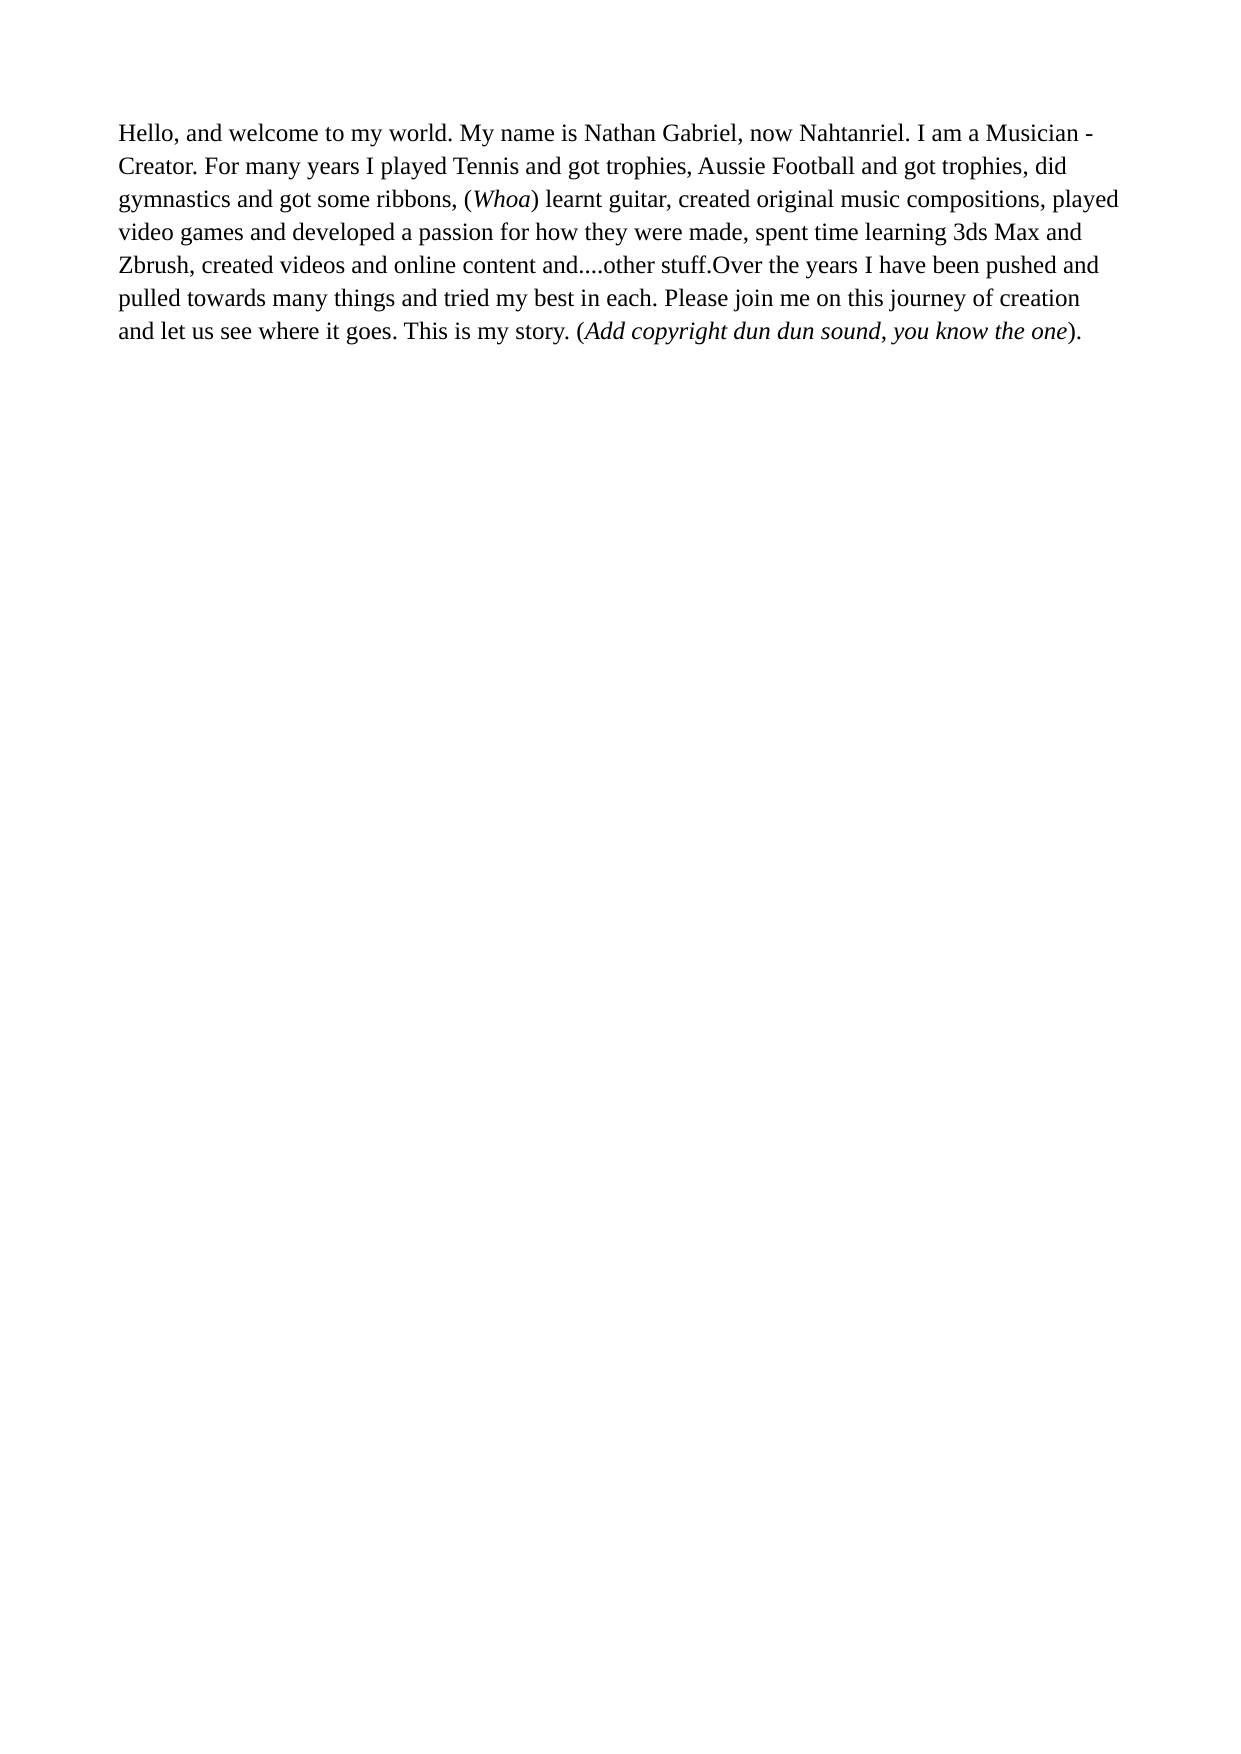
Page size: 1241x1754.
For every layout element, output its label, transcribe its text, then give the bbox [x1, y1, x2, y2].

text Hello, and welcome to my world. My name is Nathan Gabriel, now Nahtanriel. I am a Musician - Creator. For many years I played Tennis and got trophies, Aussie Football and got trophies, did gymnastics and got some ribbons, (Whoa) learnt guitar, created original music compositions, played video games and developed a passion for how they were made, spent time learning 3ds Max and Zbrush, created videos and online content and....other stuff.Over the years I have been pushed and pulled towards many things and tried my best in each. Please join me on this journey of creation and let us see where it goes. This is my story. (Add copyright dun dun sound, you know the one). [118, 118, 1122, 345]
